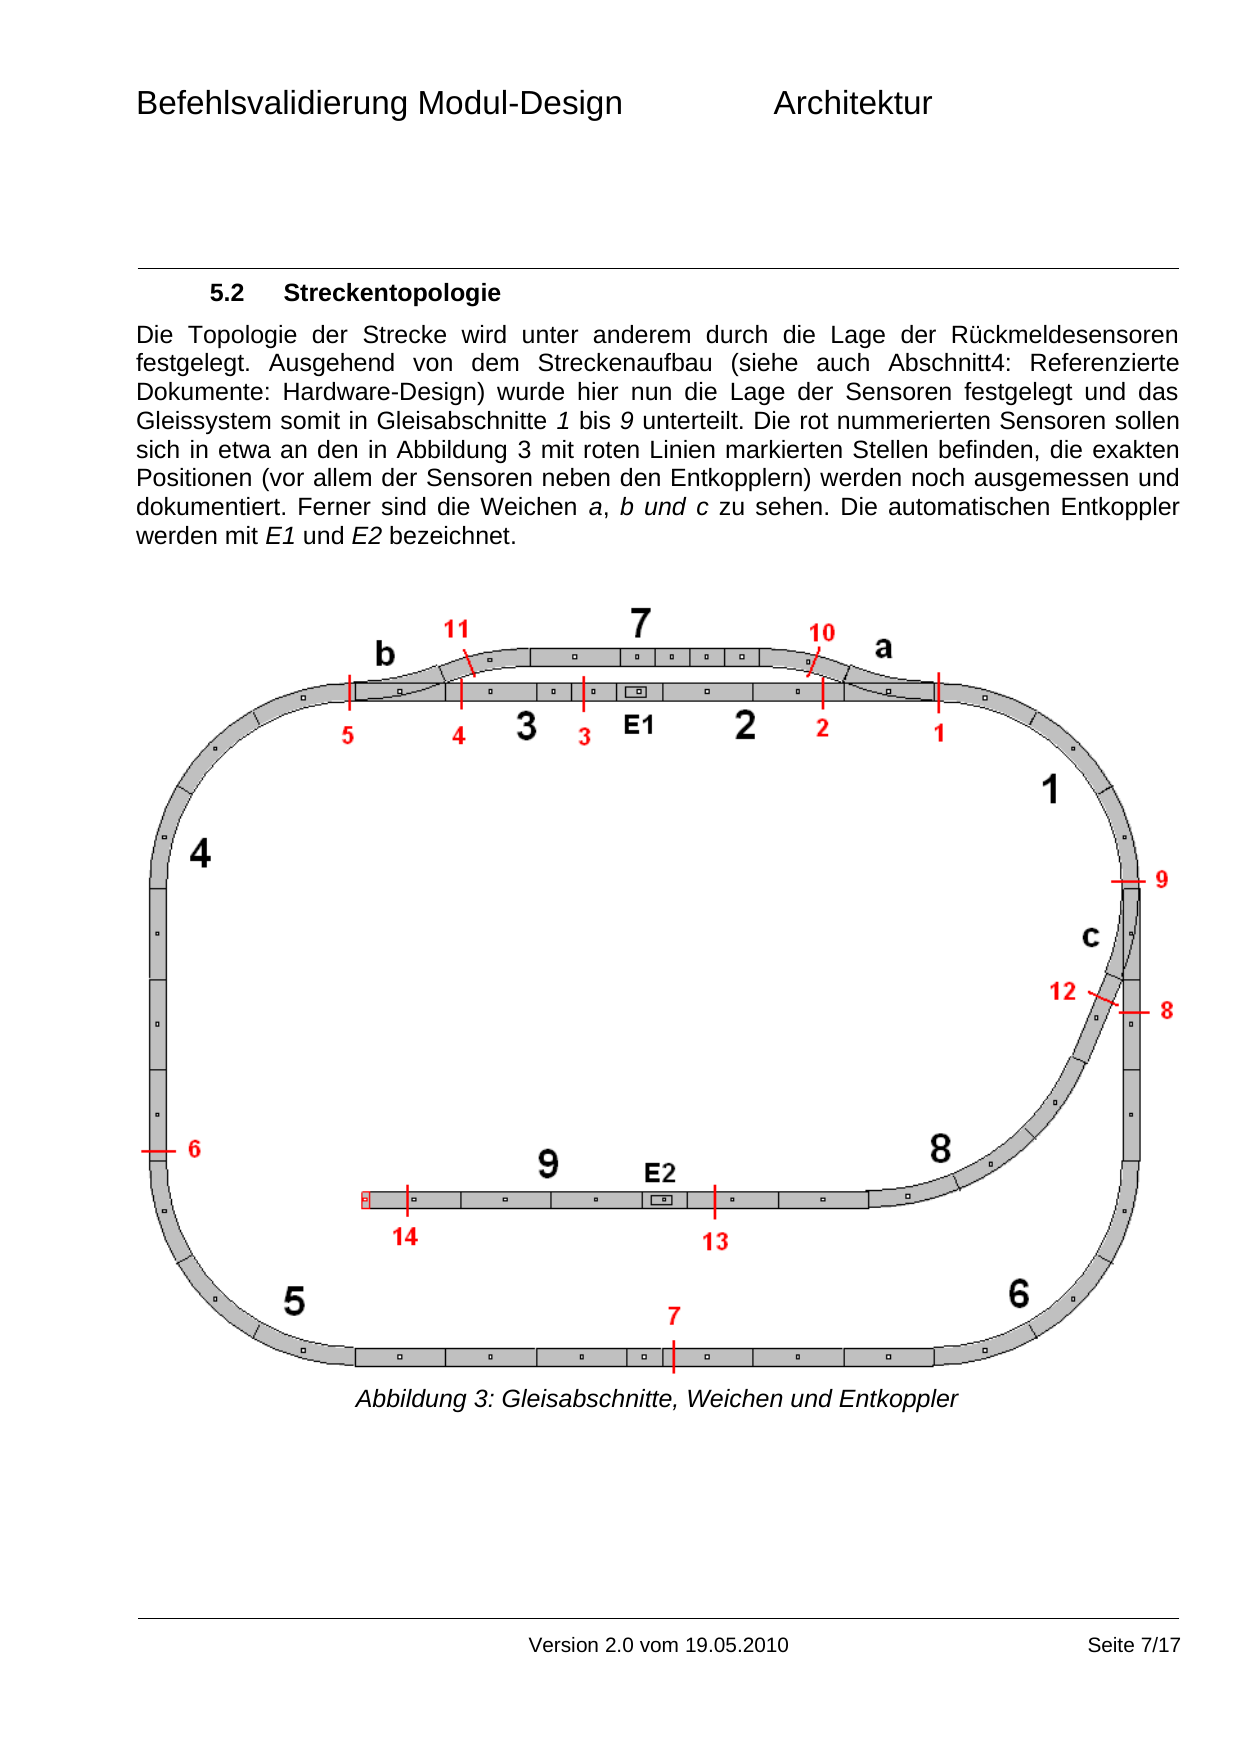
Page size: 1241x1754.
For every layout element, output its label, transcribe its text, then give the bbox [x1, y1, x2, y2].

text Abbildung 3: Gleisabschnitte, Weichen und Entkoppler [136, 1384, 1181, 1413]
text Die Topologie der Strecke wird unter anderem durch die Lage der Rückmeldesensoren festgelegt. Ausgehend von dem Streckenaufbau (siehe auch Abschnitt4: Referenzierte Dokumente: Hardware-Design) wurde hier nun die Lage der Sensoren festgelegt und das Gleissystem somit in Gleisabschnitte 1 bis 9 unterteilt. Die rot nummerierten Sensoren sollen sich in etwa an den in Abbildung 3 mit roten Linien markierten Stellen befinden, die exakten Positionen (vor allem der Sensoren neben den Entkopplern) werden noch ausgemessen und dokumentiert. Ferner sind die Weichen a, b und c zu sehen. Die automatischen Entkoppler werden mit E1 und E2 bezeichnet. [136, 319, 1181, 549]
subtitle Streckentopologie [209, 289, 1181, 307]
picture [135, 603, 1182, 1384]
